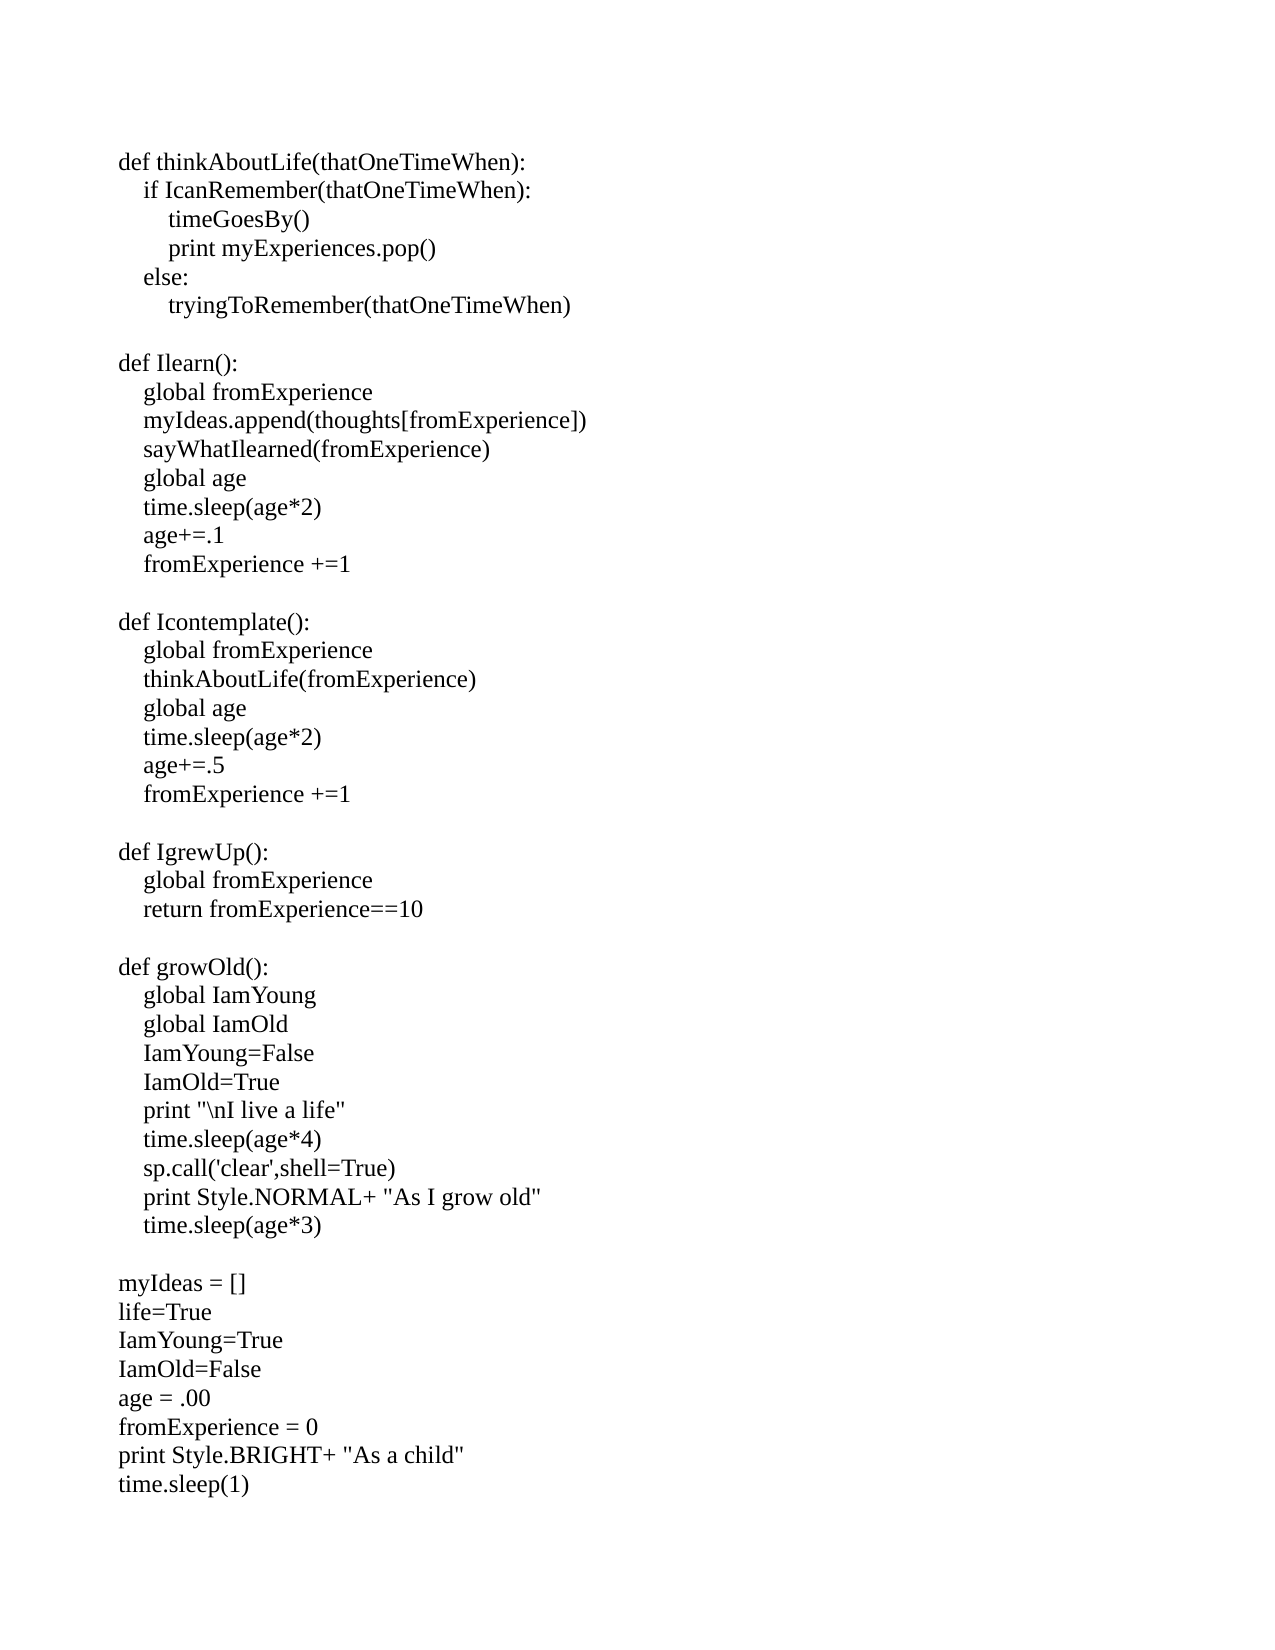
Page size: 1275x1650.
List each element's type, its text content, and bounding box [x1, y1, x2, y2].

text sp.call('clear',shell=True) [118, 1153, 1157, 1182]
text else: [118, 262, 1157, 291]
text print Style.BRIGHT+ "As a child" [118, 1441, 1157, 1469]
text myIdeas.append(thoughts[fromExperience]) [118, 406, 1157, 434]
text print Style.NORMAL+ "As I grow old" [118, 1182, 1157, 1211]
text return fromExperience==10 [118, 894, 1157, 923]
text global fromExperience [118, 377, 1157, 406]
text age+=.5 [118, 751, 1157, 779]
text timeGoesBy() [118, 204, 1157, 233]
text def thinkAboutLife(thatOneTimeWhen): [118, 147, 1157, 176]
text age = .00 [118, 1383, 1157, 1412]
text time.sleep(age*4) [118, 1124, 1157, 1153]
text age+=.1 [118, 521, 1157, 549]
text global fromExperience [118, 636, 1157, 664]
text def IgrewUp(): [118, 837, 1157, 866]
text time.sleep(age*2) [118, 492, 1157, 521]
text myIdeas = [] [118, 1268, 1157, 1297]
text tryingToRemember(thatOneTimeWhen) [118, 291, 1157, 319]
text if IcanRemember(thatOneTimeWhen): [118, 176, 1157, 204]
text time.sleep(age*2) [118, 722, 1157, 751]
text IamOld=False [118, 1354, 1157, 1383]
text life=True [118, 1297, 1157, 1326]
text time.sleep(age*3) [118, 1211, 1157, 1239]
text print myExperiences.pop() [118, 233, 1157, 262]
text IamYoung=False [118, 1038, 1157, 1067]
text fromExperience +=1 [118, 779, 1157, 808]
text def growOld(): [118, 952, 1157, 981]
text global age [118, 463, 1157, 492]
text fromExperience = 0 [118, 1412, 1157, 1441]
text global IamOld [118, 1009, 1157, 1038]
text global fromExperience [118, 866, 1157, 894]
text print "\nI live a life" [118, 1096, 1157, 1124]
text IamOld=True [118, 1067, 1157, 1096]
text def Icontemplate(): [118, 607, 1157, 636]
text sayWhatIlearned(fromExperience) [118, 434, 1157, 463]
text global IamYoung [118, 981, 1157, 1009]
text global age [118, 693, 1157, 722]
text def Ilearn(): [118, 348, 1157, 377]
text fromExperience +=1 [118, 549, 1157, 578]
text IamYoung=True [118, 1326, 1157, 1354]
text thinkAboutLife(fromExperience) [118, 664, 1157, 693]
text time.sleep(1) [118, 1469, 1157, 1498]
